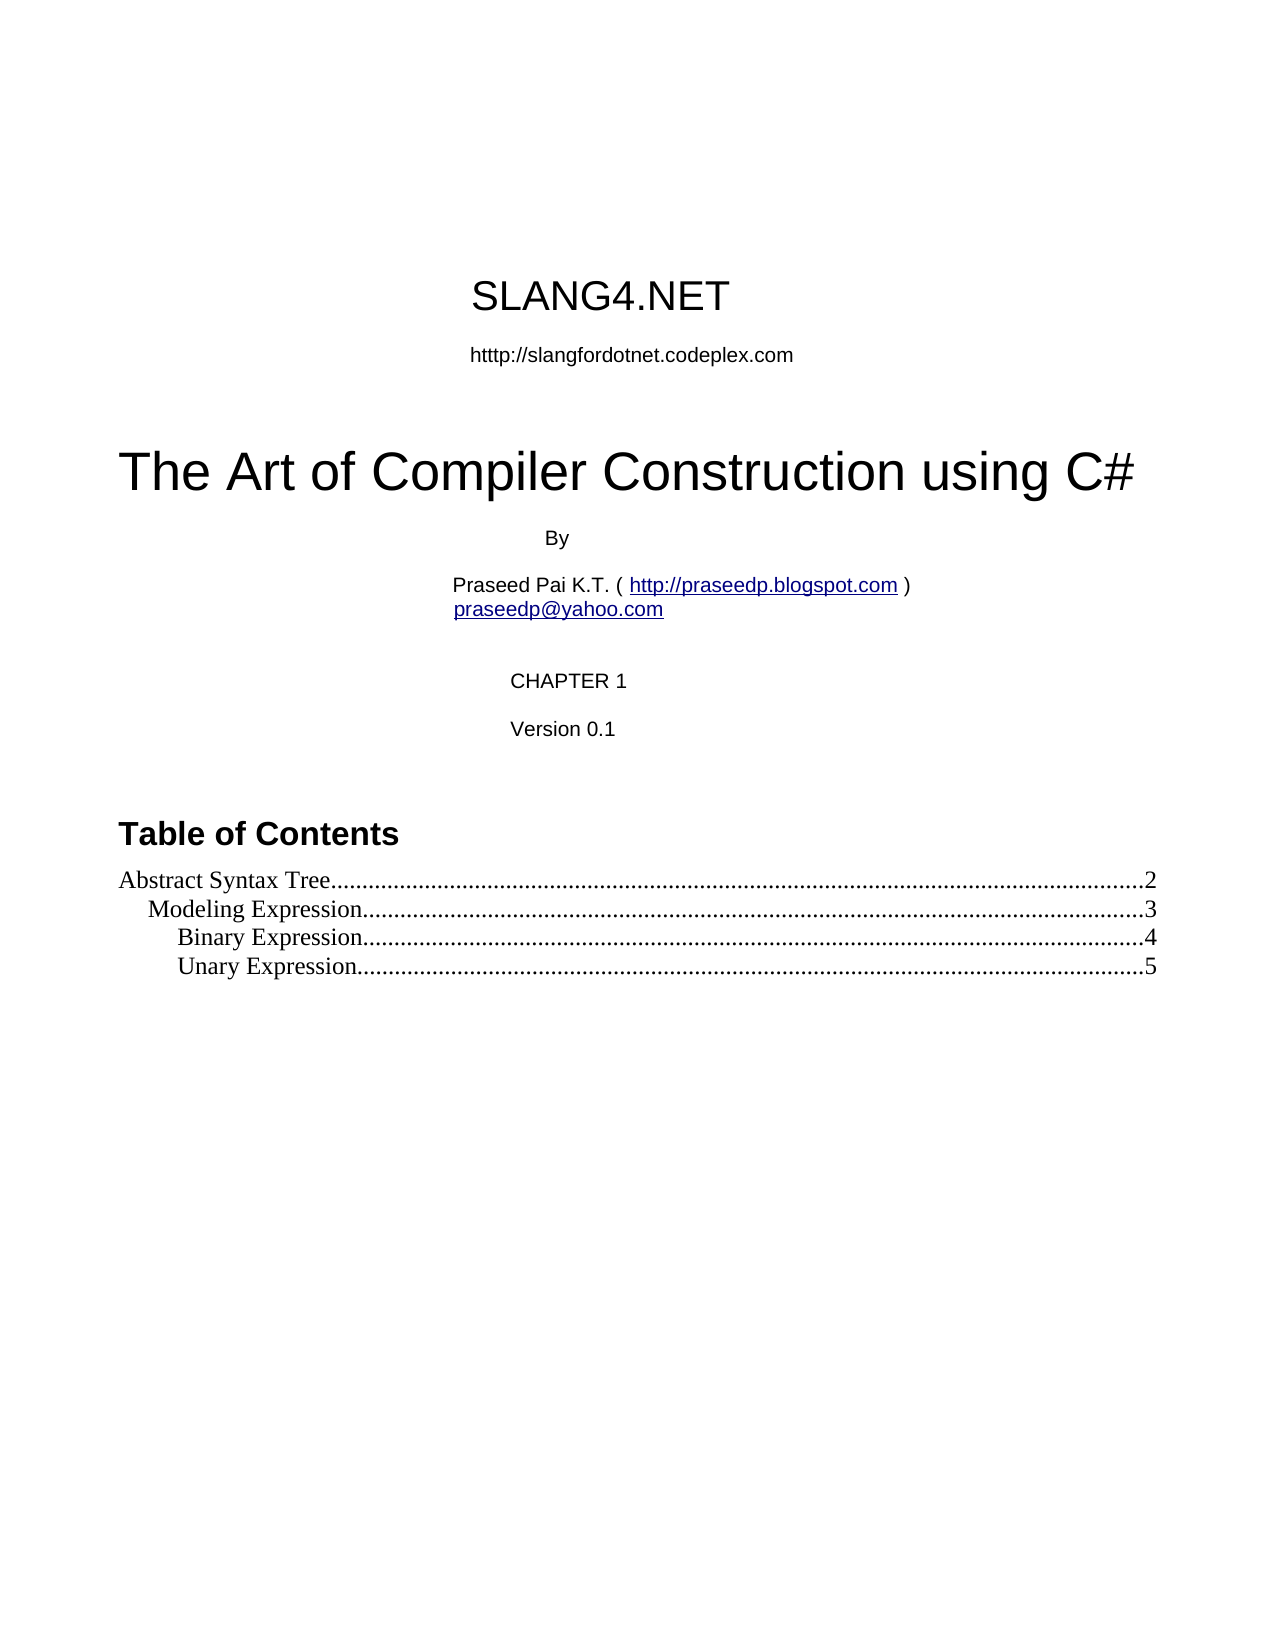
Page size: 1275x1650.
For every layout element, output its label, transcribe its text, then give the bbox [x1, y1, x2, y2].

subtitle Table of Contents [118, 814, 1157, 852]
text Praseed Pai K.T. ( http://praseedp.blogspot.com ) [118, 573, 1157, 597]
text Binary Expression 4 [177, 922, 1157, 951]
text Version 0.1 [118, 717, 1157, 741]
text Abstract Syntax Tree 2 [118, 865, 1157, 894]
text htttp://slangfordotnet.codeplex.com [118, 343, 1157, 367]
text By [118, 525, 1157, 549]
text The Art of Compiler Construction using C# [118, 439, 1157, 501]
text CHAPTER 1 [118, 669, 1157, 693]
text praseedp@yahoo.com [118, 597, 1157, 621]
text SLANG4.NET [118, 271, 1157, 319]
text Unary Expression 5 [177, 951, 1157, 980]
text Modeling Expression 3 [148, 894, 1157, 922]
